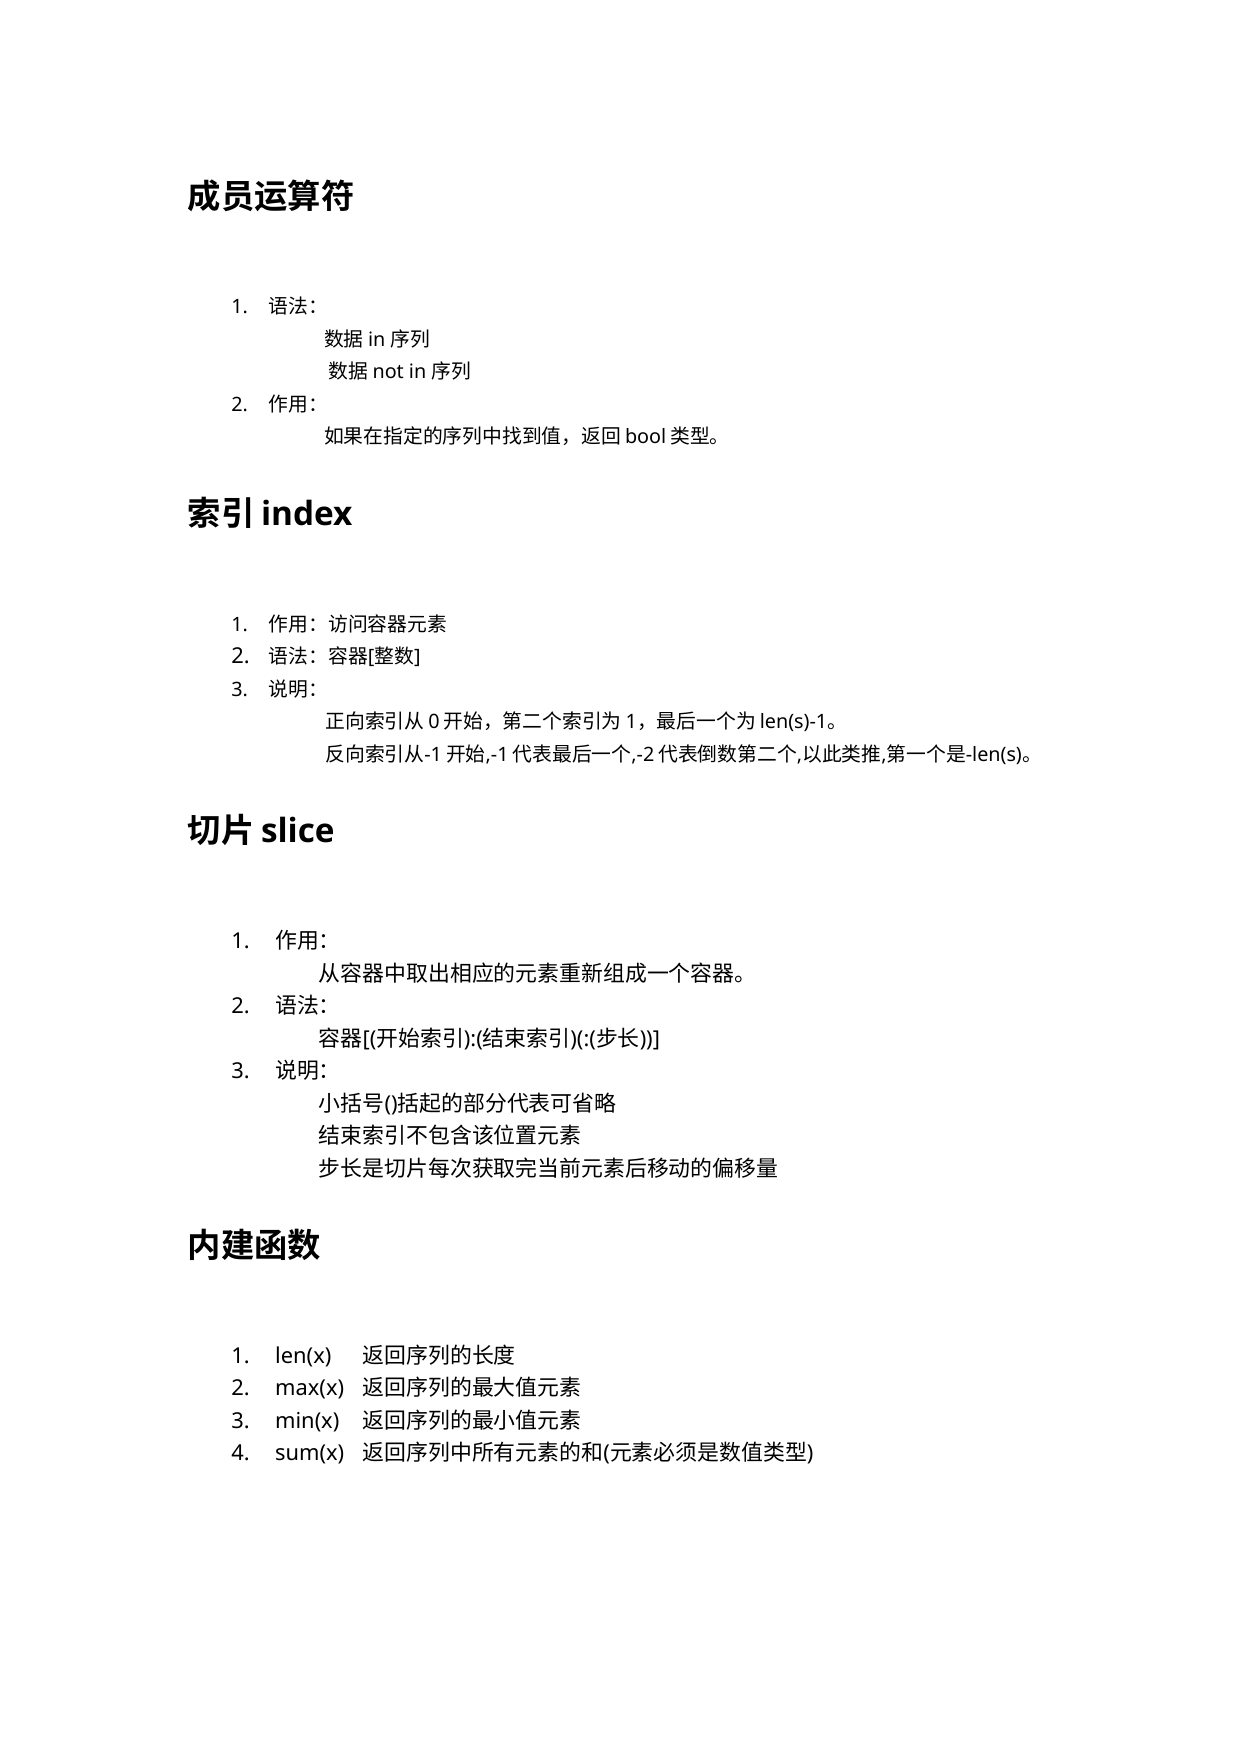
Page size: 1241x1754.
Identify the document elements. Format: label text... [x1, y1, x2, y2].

subtitle 成员运算符 [187, 162, 1053, 227]
list 从容器中取出相应的元素重新组成一个容器。 [275, 956, 1053, 988]
list 步长是切片每次获取完当前元素后移动的偏移量 [319, 1151, 1053, 1183]
subtitle 索引index [187, 479, 1053, 544]
text 数据 in 序列 [253, 322, 1053, 354]
list min(x) 返回序列的最小值元素 [231, 1402, 1053, 1435]
list sum(x) 返回序列中所有元素的和(元素必须是数值类型) [231, 1435, 1053, 1467]
list 说明： [231, 671, 1053, 704]
text 反向索引从-1开始,-1代表最后一个,-2代表倒数第二个,以此类推,第一个是-len(s)。 [288, 736, 1053, 769]
list len(x) 返回序列的长度 [231, 1337, 1053, 1370]
list 语法： [231, 289, 1053, 322]
list 结束索引不包含该位置元素 [319, 1118, 1053, 1151]
text 数据 not in 序列 [209, 354, 1053, 387]
list 语法：容器[整数] [231, 639, 1053, 671]
text 正向索引从0开始，第二个索引为1，最后一个为len(s)-1。 [281, 704, 1053, 736]
list max(x) 返回序列的最大值元素 [231, 1370, 1053, 1402]
text 如果在指定的序列中找到值，返回bool类型。 [231, 419, 1053, 452]
text 小括号()括起的部分代表可省略 [275, 1086, 1053, 1118]
list 容器[(开始索引):(结束索引)(:(步长))] [275, 1021, 1053, 1053]
list 作用： [231, 387, 1053, 419]
subtitle 切片slice [187, 796, 1053, 861]
list 说明： [231, 1053, 1053, 1086]
list 作用： [231, 923, 1053, 956]
list 语法： [231, 988, 1053, 1021]
list 作用：访问容器元素 [231, 606, 1053, 639]
subtitle 内建函数 [187, 1210, 1053, 1275]
